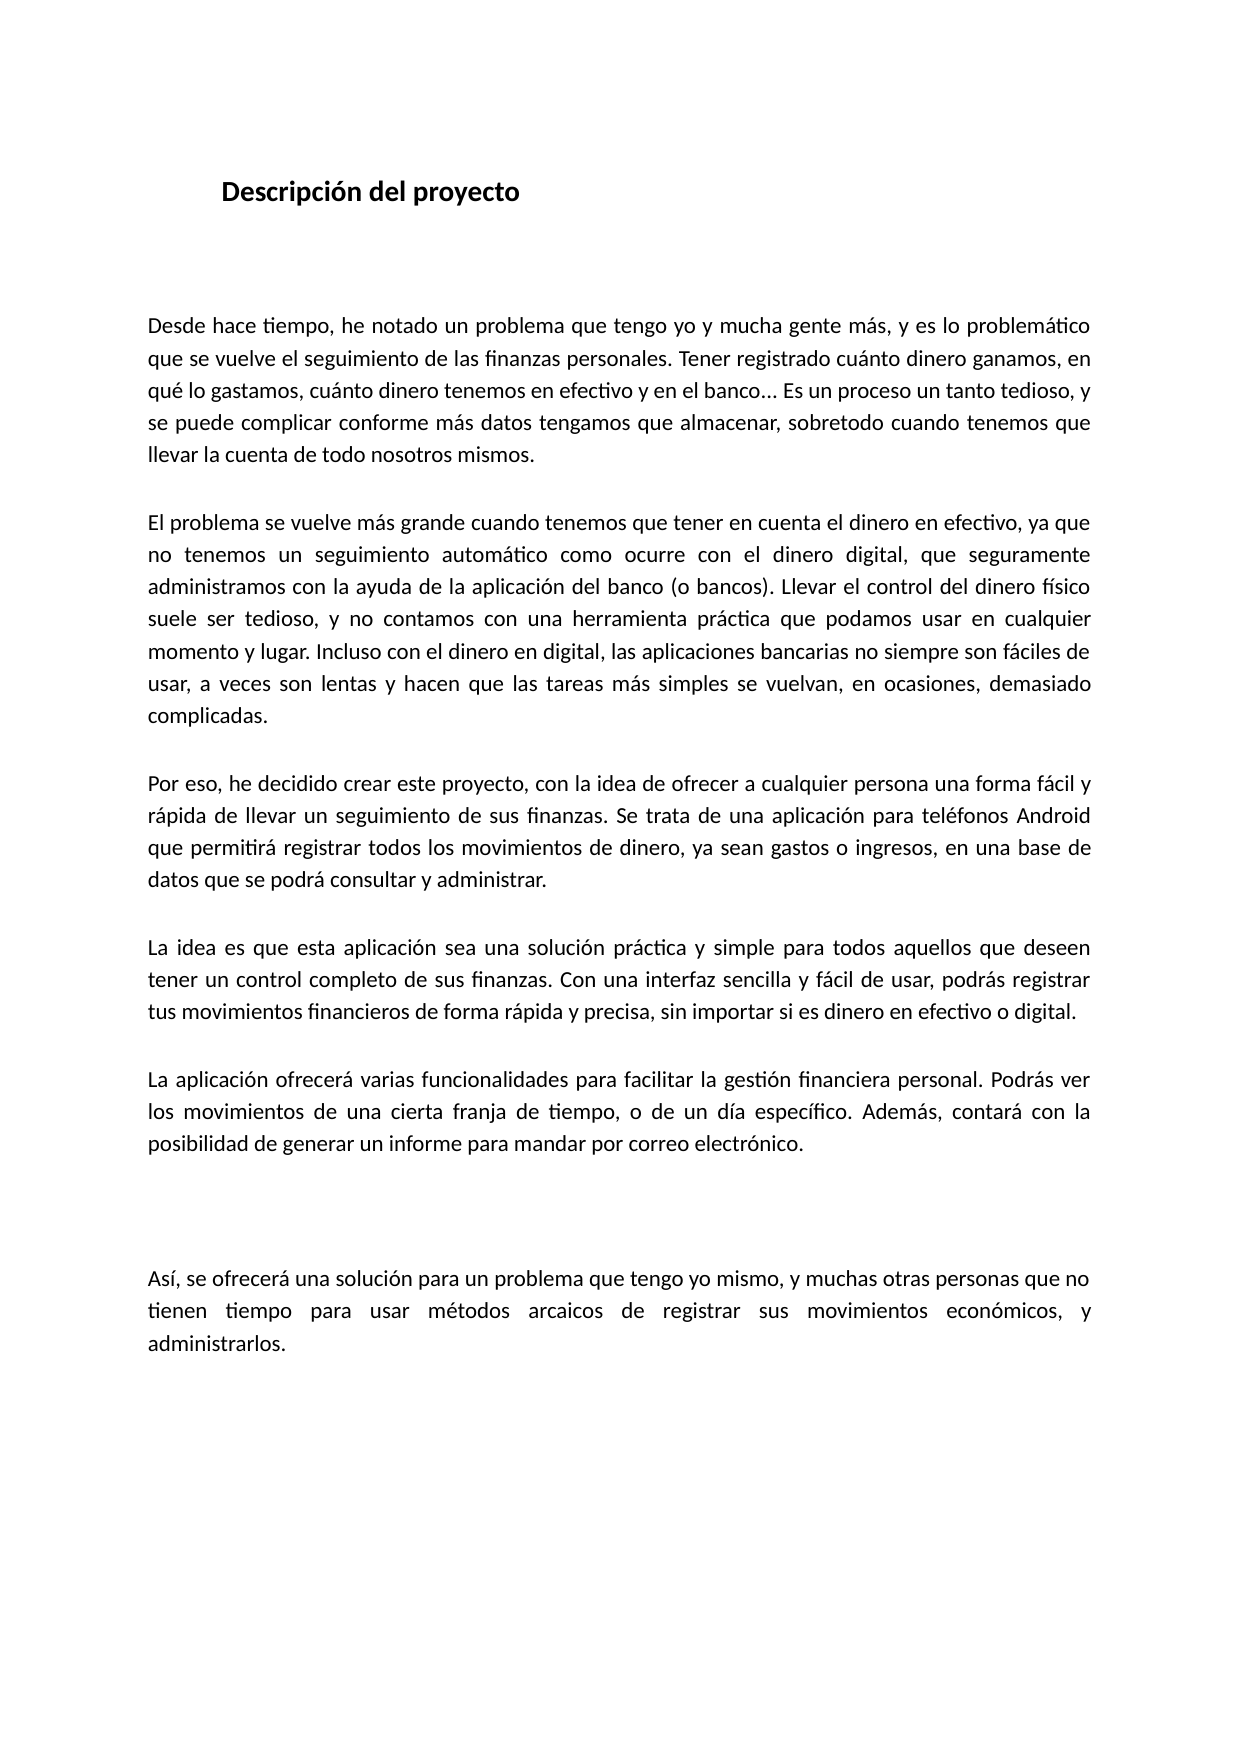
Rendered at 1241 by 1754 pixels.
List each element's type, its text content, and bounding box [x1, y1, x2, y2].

text Por eso, he decidido crear este proyecto, con la idea de ofrecer a cualquier persona una forma fácil y rápida de llevar un seguimiento de sus finanzas. Se trata de una aplicación para teléfonos Android que permitirá registrar todos los movimientos de dinero, ya sean gastos o ingresos, en una base de datos que se podrá consultar y administrar. [148, 769, 1093, 893]
subtitle Descripción del proyecto [148, 173, 1093, 208]
text El problema se vuelve más grande cuando tenemos que tener en cuenta el dinero en efectivo, ya que no tenemos un seguimiento automático como ocurre con el dinero digital, que seguramente administramos con la ayuda de la aplicación del banco (o bancos). Llevar el control del dinero físico suele ser tedioso, y no contamos con una herramienta práctica que podamos usar en cualquier momento y lugar. Incluso con el dinero en digital, las aplicaciones bancarias no siempre son fáciles de usar, a veces son lentas y hacen que las tareas más simples se vuelvan, en ocasiones, demasiado complicadas. [148, 508, 1093, 729]
text Desde hace tiempo, he notado un problema que tengo yo y mucha gente más, y es lo problemático que se vuelve el seguimiento de las finanzas personales. Tener registrado cuánto dinero ganamos, en qué lo gastamos, cuánto dinero tenemos en efectivo y en el banco... Es un proceso un tanto tedioso, y se puede complicar conforme más datos tengamos que almacenar, sobretodo cuando tenemos que llevar la cuenta de todo nosotros mismos. [148, 312, 1093, 468]
text La idea es que esta aplicación sea una solución práctica y simple para todos aquellos que deseen tener un control completo de sus finanzas. Con una interfaz sencilla y fácil de usar, podrás registrar tus movimientos financieros de forma rápida y precisa, sin importar si es dinero en efectivo o digital. [148, 933, 1093, 1025]
text La aplicación ofrecerá varias funcionalidades para facilitar la gestión financiera personal. Podrás ver los movimientos de una cierta franja de tiempo, o de un día específico. Además, contará con la posibilidad de generar un informe para mandar por correo electrónico. [148, 1065, 1093, 1157]
text Así, se ofrecerá una solución para un problema que tengo yo mismo, y muchas otras personas que no tienen tiempo para usar métodos arcaicos de registrar sus movimientos económicos, y administrarlos. [148, 1264, 1093, 1357]
